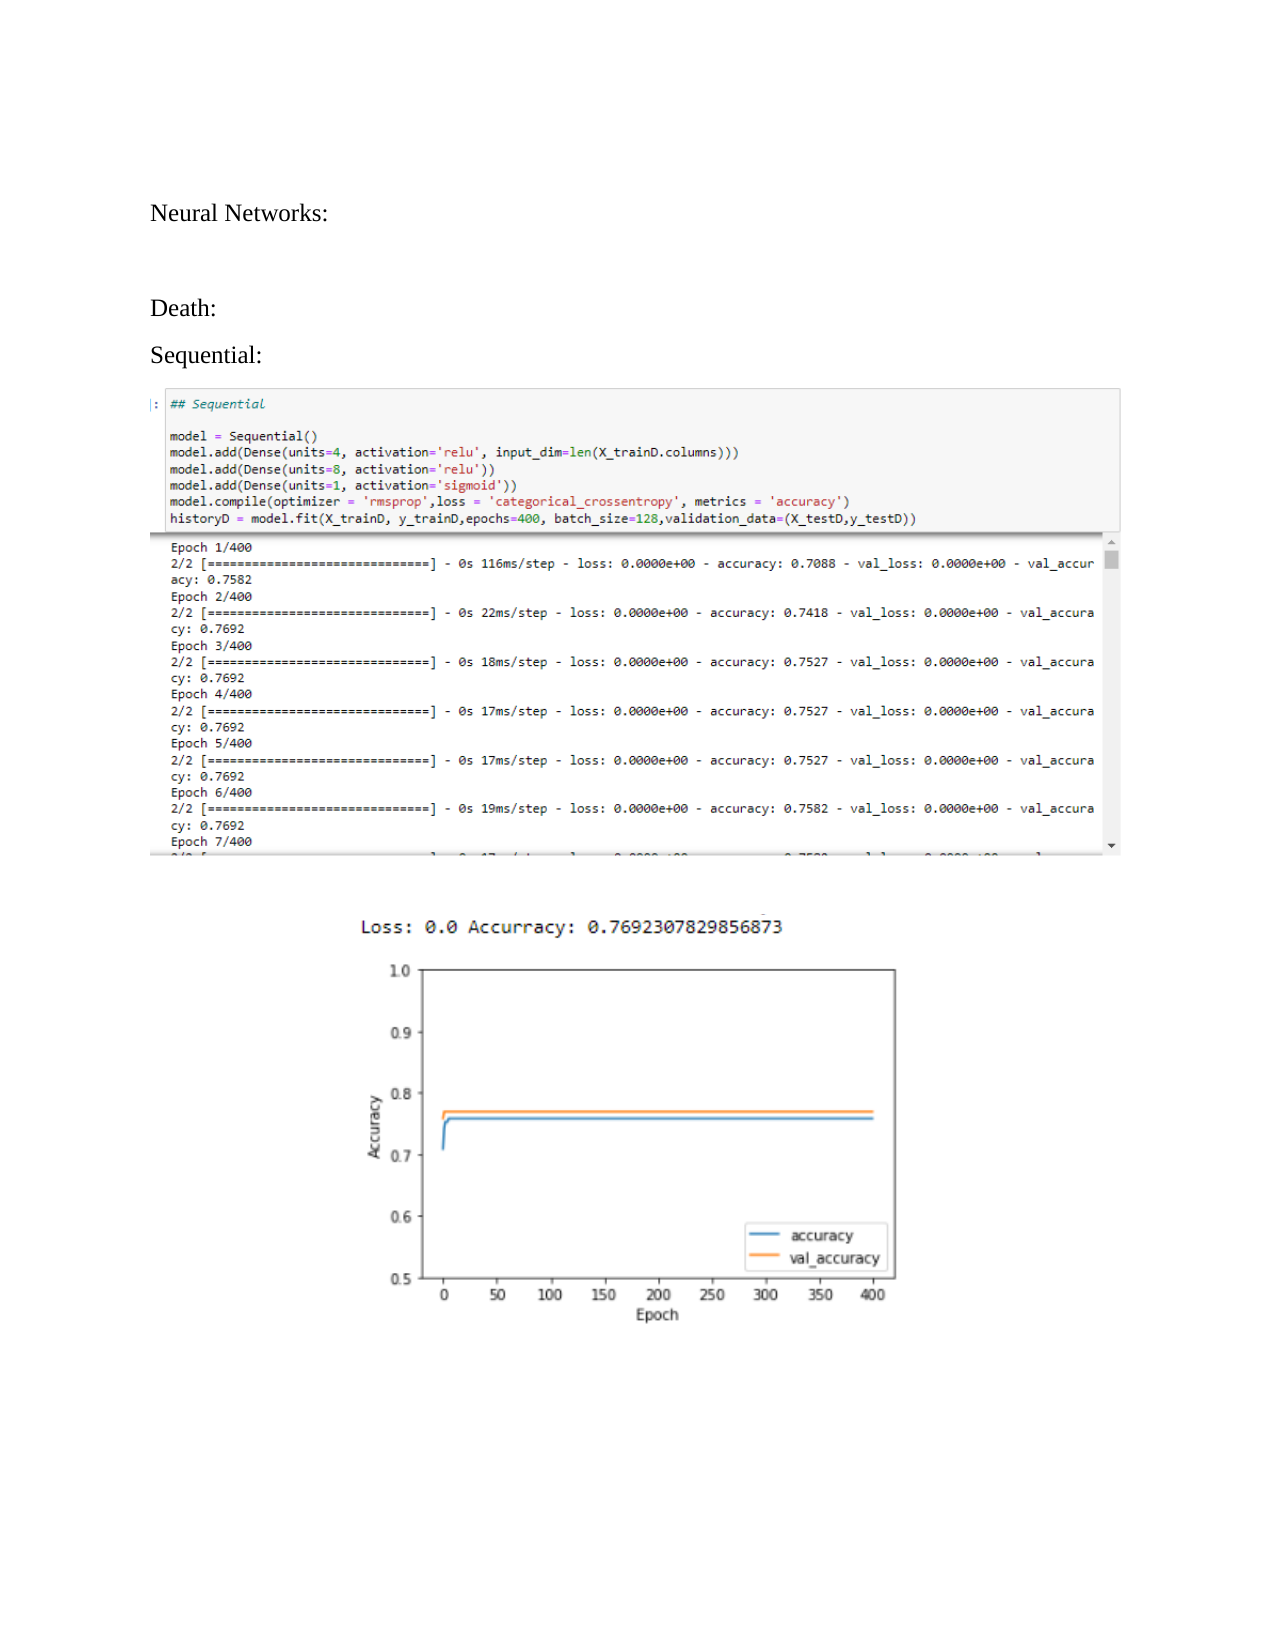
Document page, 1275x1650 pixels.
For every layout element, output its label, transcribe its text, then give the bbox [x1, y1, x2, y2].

text Sequential: [150, 340, 1125, 369]
text Neural Networks: [150, 198, 1125, 226]
picture [150, 388, 1125, 863]
text Death: [150, 293, 1125, 322]
picture [352, 914, 923, 1341]
